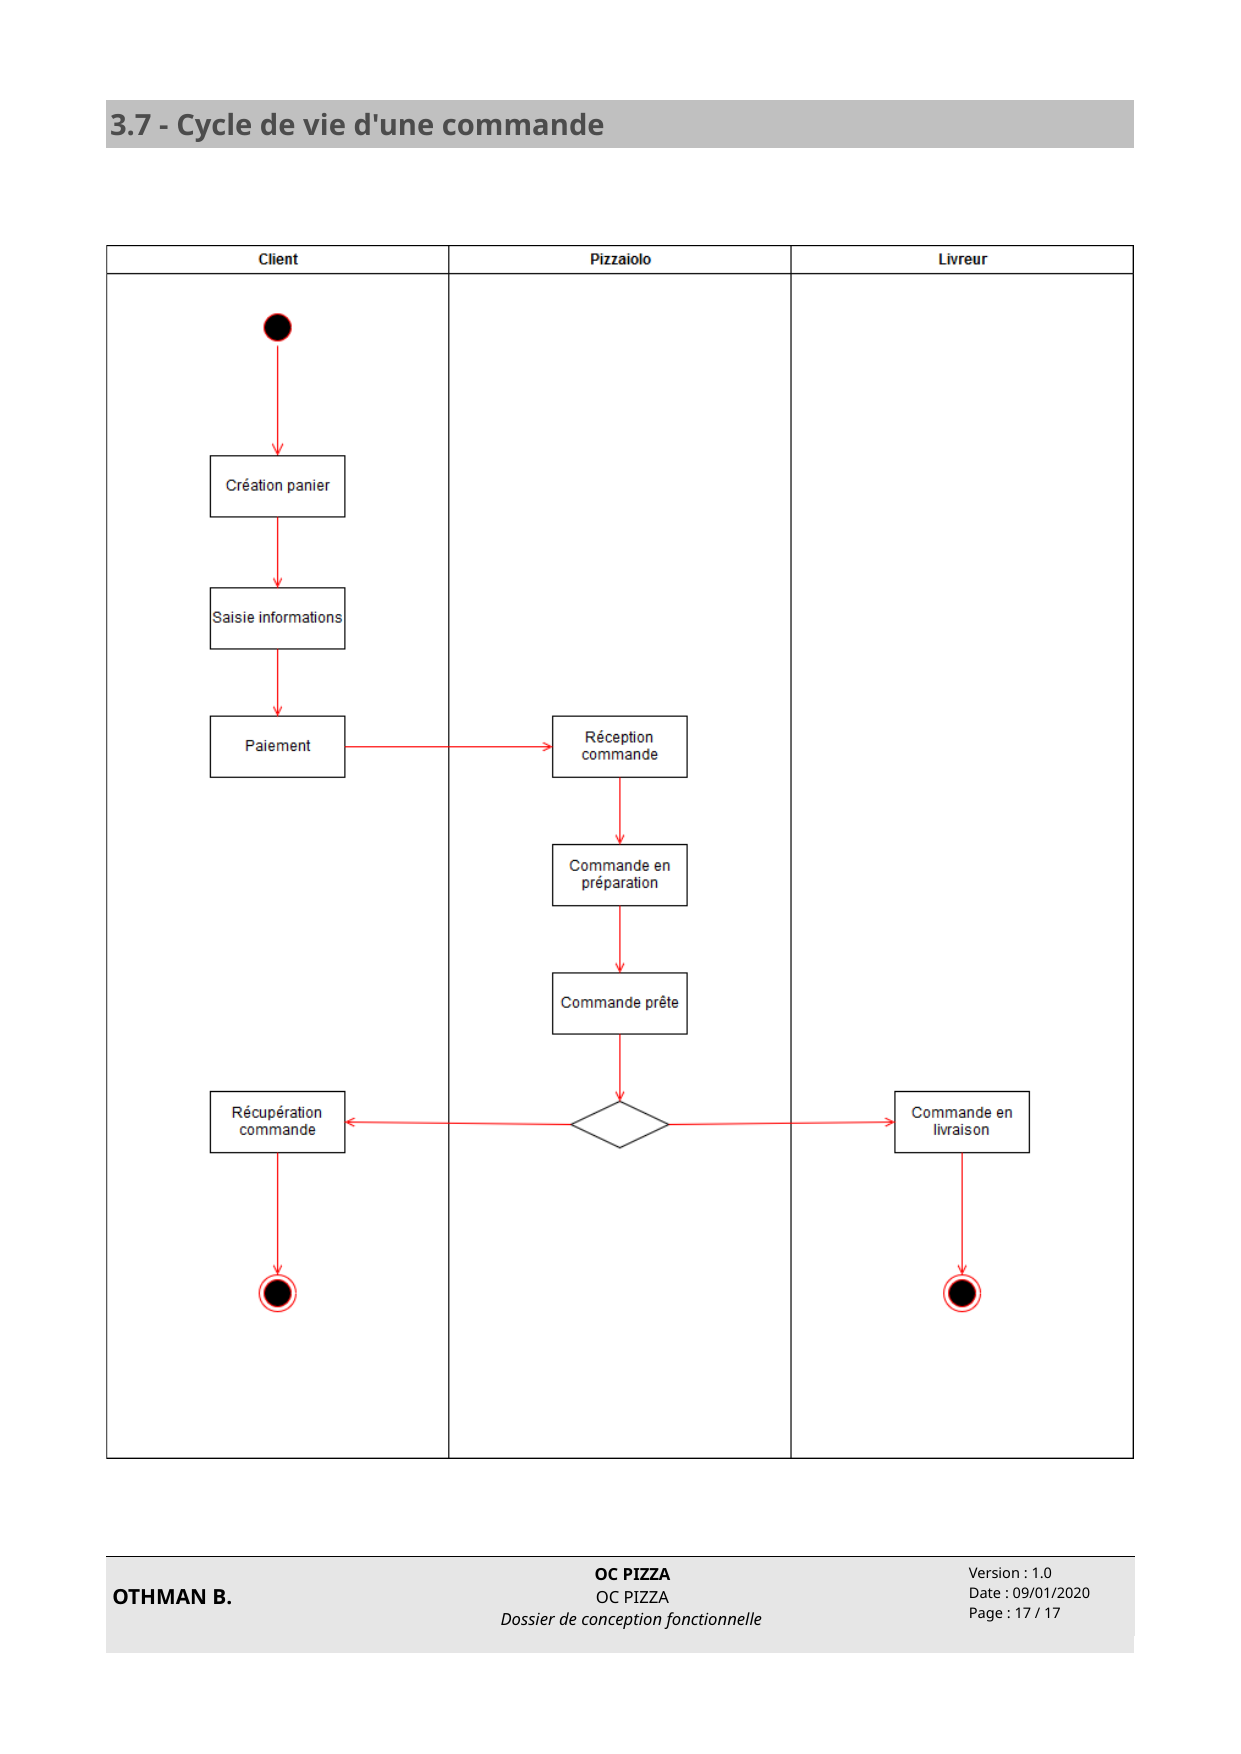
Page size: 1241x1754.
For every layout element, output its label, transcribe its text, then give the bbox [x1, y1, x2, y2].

subtitle Cycle de vie d'une commande [107, 101, 1133, 147]
picture [106, 245, 1134, 1459]
